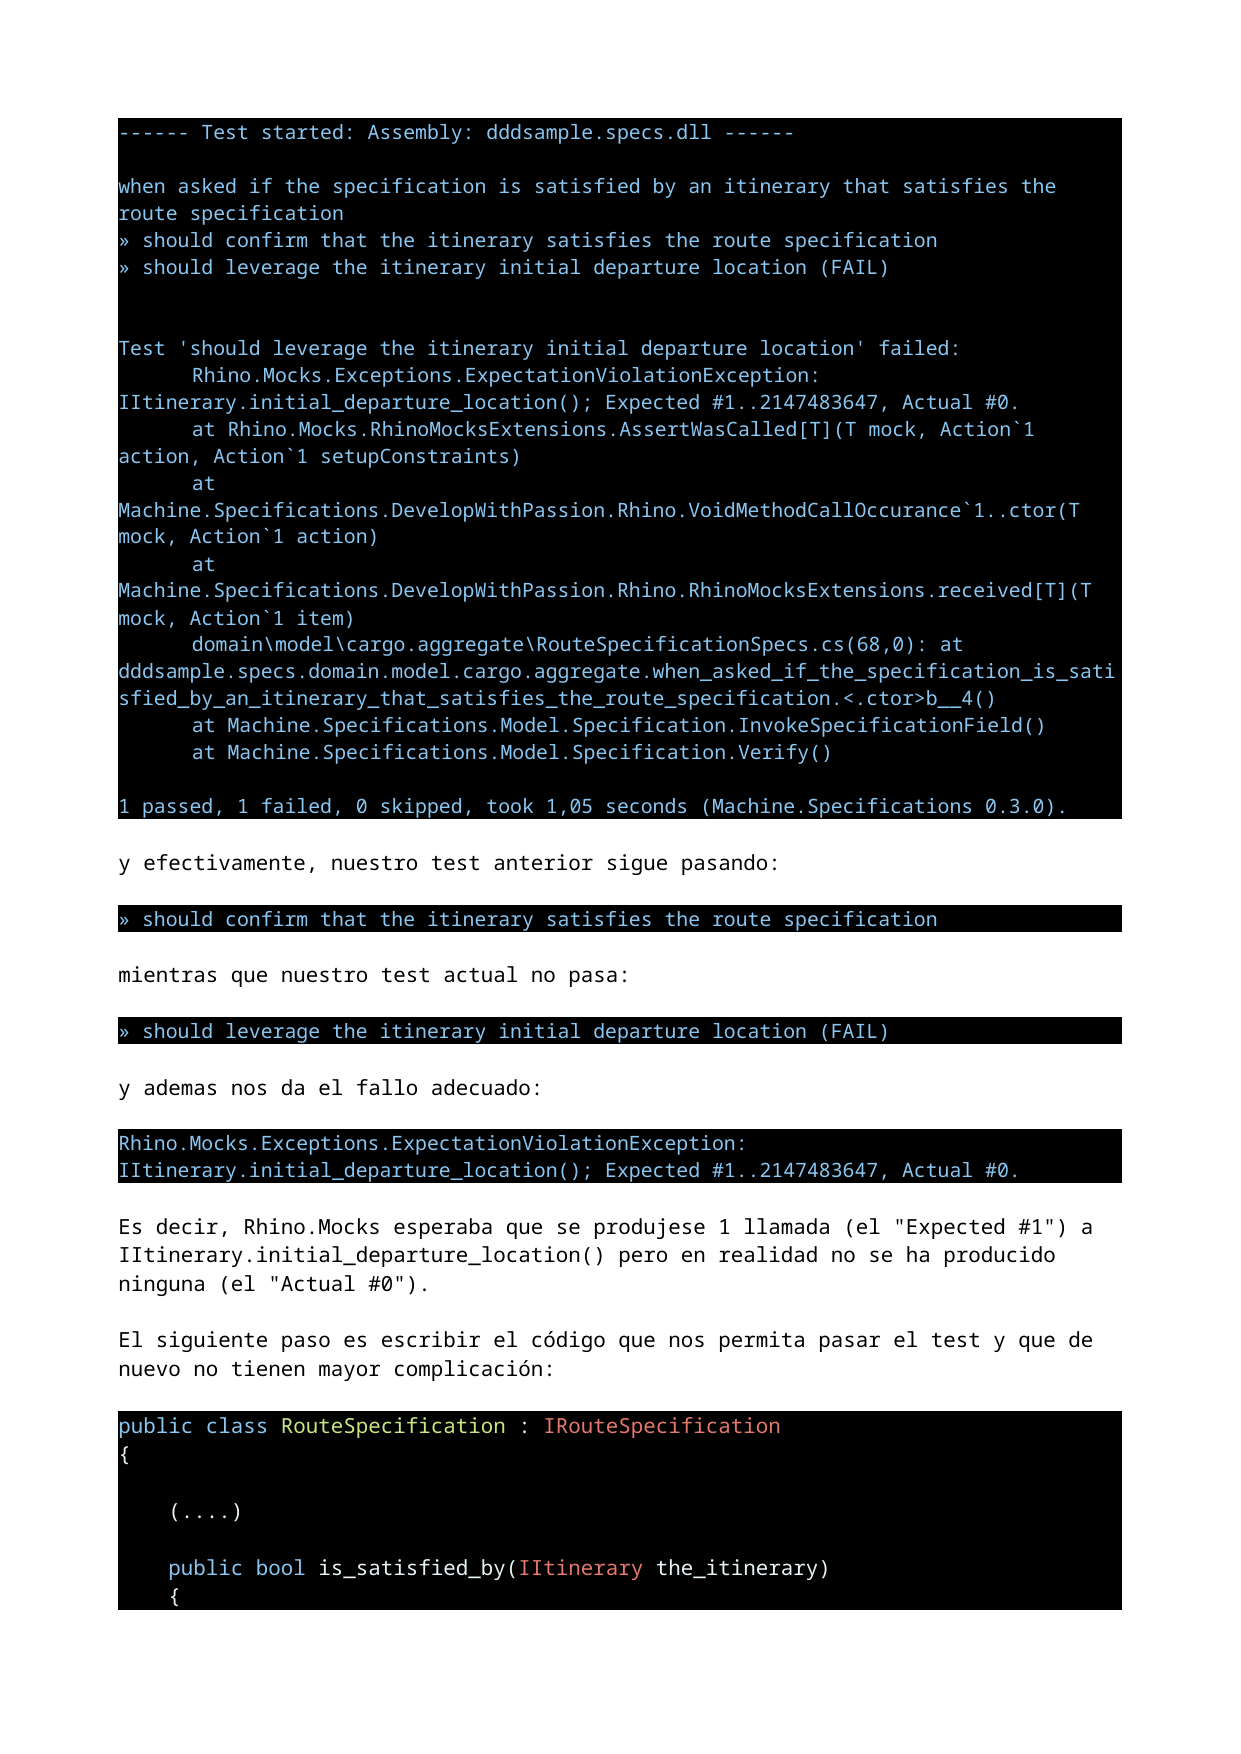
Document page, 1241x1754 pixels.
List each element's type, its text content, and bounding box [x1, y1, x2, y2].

text Rhino.Mocks.Exceptions.ExpectationViolationException: IItinerary.initial_departure_location(); Expected #1..2147483647, Actual #0. [118, 1129, 1122, 1183]
text (....) [118, 1496, 1122, 1525]
text at Rhino.Mocks.RhinoMocksExtensions.AssertWasCalled[T](T mock, Action`1 action, Action`1 setupConstraints) [118, 415, 1122, 469]
text y ademas nos da el fallo adecuado: [118, 1073, 1122, 1101]
text » should confirm that the itinerary satisfies the route specification [118, 905, 1122, 932]
text public class RouteSpecification : IRouteSpecification [118, 1411, 1122, 1439]
text Es decir, Rhino.Mocks esperaba que se produjese 1 llamada (el "Expected #1") a IItinerary.initial_departure_location() pero en realidad no se ha producido ninguna (el "Actual #0"). [118, 1212, 1122, 1297]
text { [118, 1582, 1122, 1610]
text at Machine.Specifications.DevelopWithPassion.Rhino.VoidMethodCallOccurance`1..ctor(T mock, Action`1 action) [118, 469, 1122, 550]
text y efectivamente, nuestro test anterior sigue pasando: [118, 848, 1122, 876]
text Rhino.Mocks.Exceptions.ExpectationViolationException: IItinerary.initial_departure_location(); Expected #1..2147483647, Actual #0. [118, 361, 1122, 415]
text at Machine.Specifications.Model.Specification.InvokeSpecificationField() [118, 712, 1122, 739]
text at Machine.Specifications.Model.Specification.Verify() [118, 739, 1122, 766]
text » should confirm that the itinerary satisfies the route specification [118, 226, 1122, 253]
text » should leverage the itinerary initial departure location (FAIL) [118, 253, 1122, 280]
text ------ Test started: Assembly: dddsample.specs.dll ------ [118, 118, 1122, 145]
text public bool is_satisfied_by(IItinerary the_itinerary) [118, 1553, 1122, 1582]
text El siguiente paso es escribir el código que nos permita pasar el test y que de nuevo no tienen mayor complicación: [118, 1326, 1122, 1382]
text mientras que nuestro test actual no pasa: [118, 960, 1122, 989]
text { [118, 1439, 1122, 1468]
text when asked if the specification is satisfied by an itinerary that satisfies the route specification [118, 172, 1122, 226]
text at Machine.Specifications.DevelopWithPassion.Rhino.RhinoMocksExtensions.received[T](T mock, Action`1 item) [118, 550, 1122, 631]
text 1 passed, 1 failed, 0 skipped, took 1,05 seconds (Machine.Specifications 0.3.0). [118, 793, 1122, 819]
text » should leverage the itinerary initial departure location (FAIL) [118, 1017, 1122, 1044]
text Test 'should leverage the itinerary initial departure location' failed: [118, 334, 1122, 361]
text domain\model\cargo.aggregate\RouteSpecificationSpecs.cs(68,0): at dddsample.specs.domain.model.cargo.aggregate.when_asked_if_the_specification_is_satisfied_by_an_itinerary_that_satisfies_the_route_specification.<.ctor>b__4() [118, 631, 1122, 712]
